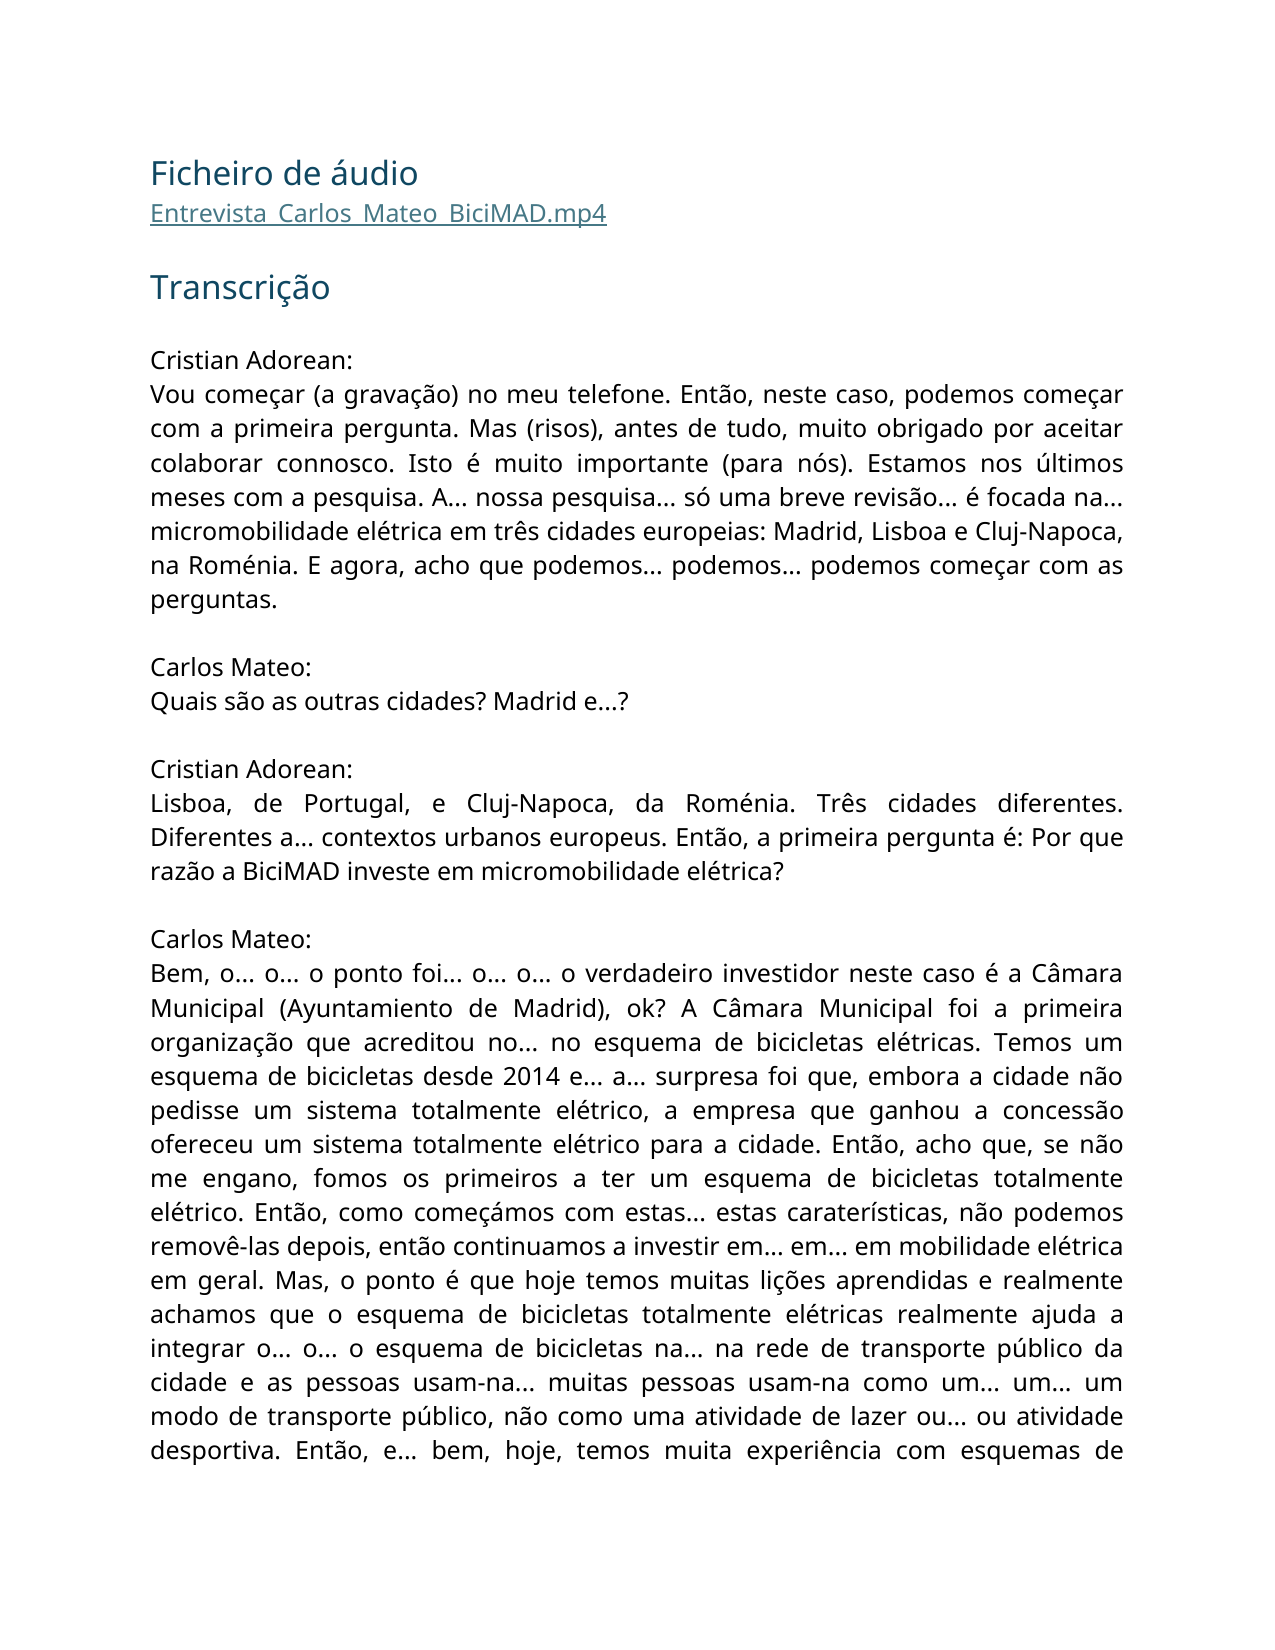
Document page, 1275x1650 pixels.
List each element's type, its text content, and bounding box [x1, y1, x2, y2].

text Bem, o... o... o ponto foi... o... o... o verdadeiro investidor neste caso é a Câmara Municipal (Ayuntamiento de Madrid), ok? A Câmara Municipal foi a primeira organização que acreditou no... no esquema de bicicletas elétricas. Temos um esquema de bicicletas desde 2014 e... a... surpresa foi que, embora a cidade não pedisse um sistema totalmente elétrico, a empresa que ganhou a concessão ofereceu um sistema totalmente elétrico para a cidade. Então, acho que, se não me engano, fomos os primeiros a ter um esquema de bicicletas totalmente elétrico. Então, como começámos com estas... estas caraterísticas, não podemos removê-las depois, então continuamos a investir em... em... em mobilidade elétrica em geral. Mas, o ponto é que hoje temos muitas lições aprendidas e realmente achamos que o esquema de bicicletas totalmente elétricas realmente ajuda a integrar o... o... o esquema de bicicletas na... na rede de transporte público da cidade e as pessoas usam-na... muitas pessoas usam-na como um... um... um modo de transporte público, não como uma atividade de lazer ou... ou atividade desportiva. Então, e... bem, hoje, temos muita experiência com esquemas de [150, 956, 1125, 1467]
text Vou começar (a gravação) no meu telefone. Então, neste caso, podemos começar com a primeira pergunta. Mas (risos), antes de tudo, muito obrigado por aceitar colaborar connosco. Isto é muito importante (para nós). Estamos nos últimos meses com a pesquisa. A... nossa pesquisa... só uma breve revisão... é focada na... micromobilidade elétrica em três cidades europeias: Madrid, Lisboa e Cluj-Napoca, na Roménia. E agora, acho que podemos... podemos... podemos começar com as perguntas. [150, 377, 1125, 616]
text Transcrição [150, 263, 1125, 309]
text Cristian Adorean: [150, 343, 1125, 377]
text Cristian Adorean: [150, 752, 1125, 786]
text Quais são as outras cidades? Madrid e...? [150, 684, 1125, 718]
text Ficheiro de áudio [150, 150, 1125, 195]
text Lisboa, de Portugal, e Cluj-Napoca, da Roménia. Três cidades diferentes. Diferentes a... contextos urbanos europeus. Então, a primeira pergunta é: Por que razão a BiciMAD investe em micromobilidade elétrica? [150, 786, 1125, 888]
text Carlos Mateo: [150, 922, 1125, 956]
text Entrevista_Carlos_Mateo_BiciMAD.mp4 [150, 195, 1125, 229]
text Carlos Mateo: [150, 649, 1125, 684]
